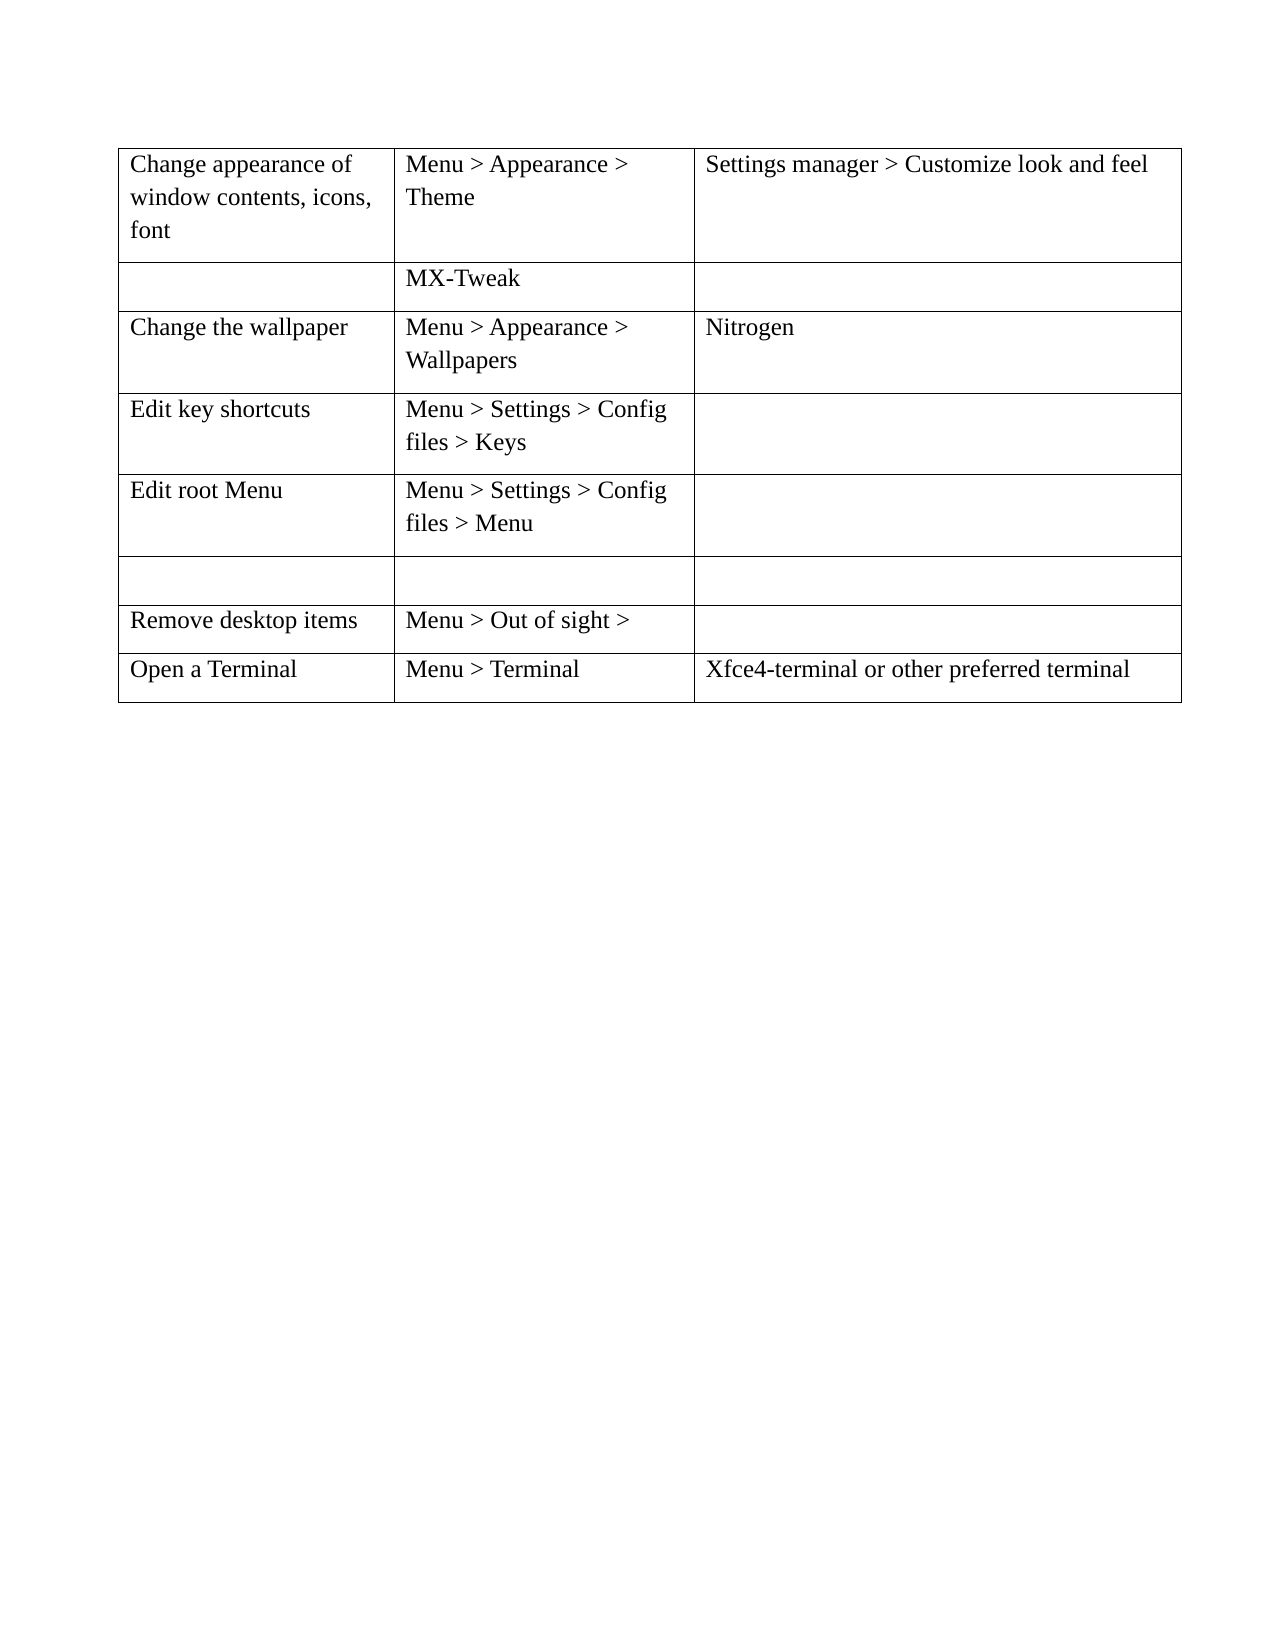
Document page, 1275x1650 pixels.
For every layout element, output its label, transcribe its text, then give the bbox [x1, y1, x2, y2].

table_cell Menu > Settings > Config files > Keys [395, 394, 694, 474]
table_cell Edit key shortcuts [119, 394, 394, 474]
table_cell Settings manager > Customize look and feel [695, 149, 1181, 262]
table_cell Menu > Out of sight > [395, 606, 694, 653]
table_cell Remove desktop items [119, 606, 394, 653]
table_cell [119, 557, 394, 604]
table_cell Menu > Appearance > Wallpapers [395, 312, 694, 393]
table_cell [695, 263, 1181, 311]
table_cell [695, 557, 1181, 604]
table_cell Menu > Appearance > Theme [395, 149, 694, 262]
table_cell Edit root Menu [119, 475, 394, 556]
table_cell Xfce4-terminal or other preferred terminal [695, 654, 1181, 702]
table_cell Menu > Settings > Config files > Menu [395, 475, 694, 556]
table_cell [395, 557, 694, 604]
table_cell [695, 394, 1181, 474]
table_cell [695, 606, 1181, 653]
table_cell [119, 263, 394, 311]
table_cell [695, 475, 1181, 556]
table_cell Change appearance of window contents, icons, font [119, 149, 394, 262]
table_cell Change the wallpaper [119, 312, 394, 393]
table_cell Menu > Terminal [395, 654, 694, 702]
table_cell MX-Tweak [395, 263, 694, 311]
table_cell Nitrogen [695, 312, 1181, 393]
table_cell Open a Terminal [119, 654, 394, 702]
